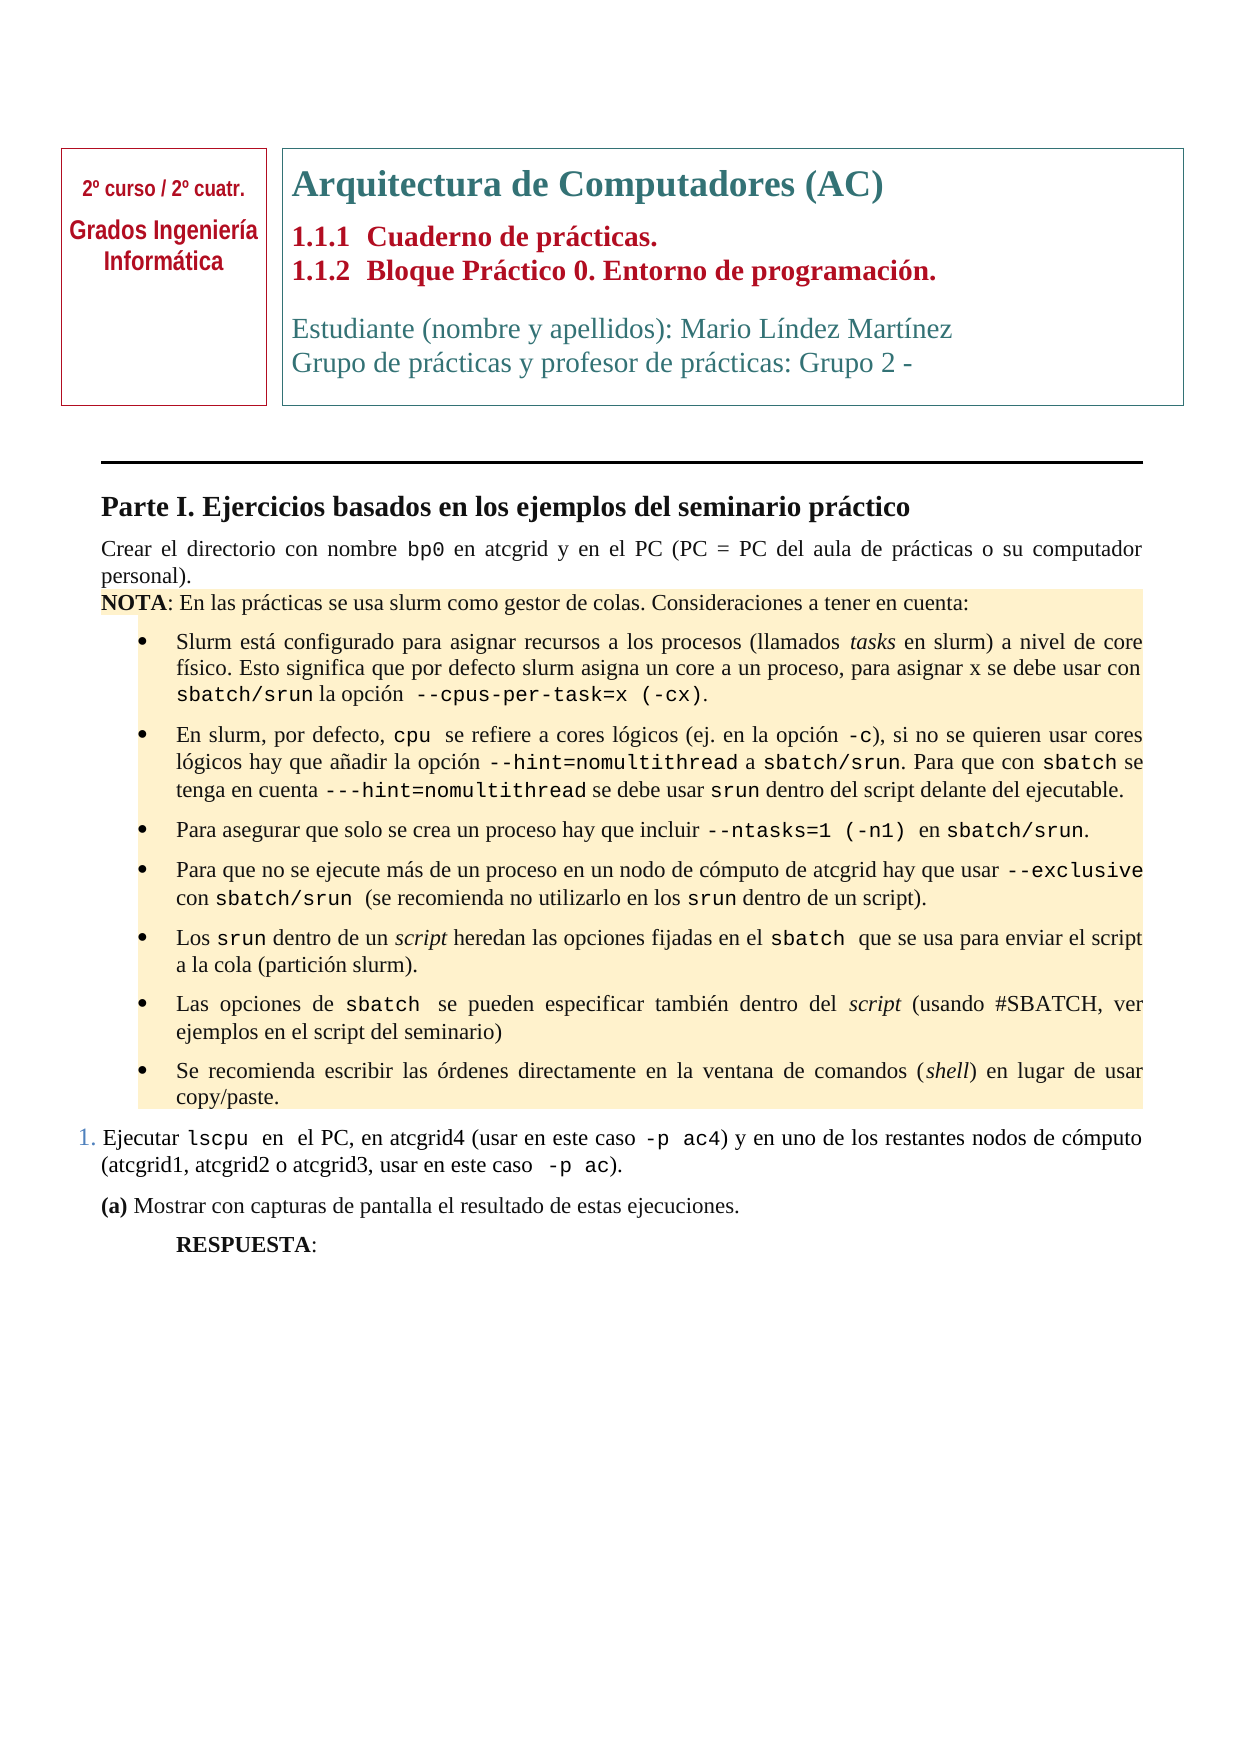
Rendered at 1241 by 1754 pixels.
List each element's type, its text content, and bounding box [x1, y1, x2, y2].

list Se recomienda escribir las órdenes directamente en la ventana de comandos (shell) en lugar de usar copy/paste. [138, 1057, 1143, 1109]
list Las opciones de sbatch se pueden especificar también dentro del script (usando #SBATCH, ver ejemplos en el script del seminario) [138, 990, 1143, 1044]
subtitle Parte I. Ejercicios basados en los ejemplos del seminario práctico [101, 489, 1143, 522]
text (a) Mostrar con capturas de pantalla el resultado de estas ejecuciones. [101, 1192, 1143, 1218]
list Los srun dentro de un script heredan las opciones fijadas en el sbatch que se usa para enviar el script a la cola (partición slurm). [138, 924, 1143, 978]
list Ejecutar lscpu en el PC, en atcgrid4 (usar en este caso -p ac4) y en uno de los restantes nodos de cómputo (atcgrid1, atcgrid2 o atcgrid3, usar en este caso -p ac). [71, 1122, 1143, 1180]
text Crear el directorio con nombre bp0 en atcgrid y en el PC (PC = PC del aula de prácticas o su computador personal). [101, 535, 1143, 589]
text NOTA: En las prácticas se usa slurm como gestor de colas. Consideraciones a tener en cuenta: [101, 589, 1143, 615]
list Slurm está configurado para asignar recursos a los procesos (llamados tasks en slurm) a nivel de core físico. Esto significa que por defecto slurm asigna un core a un proceso, para asignar x se debe usar con sbatch/srun la opción --cpus-per-task=x (-cx). [138, 628, 1143, 708]
list En slurm, por defecto, cpu se refiere a cores lógicos (ej. en la opción -c), si no se quieren usar cores lógicos hay que añadir la opción --hint=nomultithread a sbatch/srun. Para que con sbatch se tenga en cuenta ---hint=nomultithread se debe usar srun dentro del script delante del ejecutable. [138, 721, 1143, 803]
list Para que no se ejecute más de un proceso en un nodo de cómputo de atcgrid hay que usar --exclusive con sbatch/srun (se recomienda no utilizarlo en los srun dentro de un script). [138, 856, 1143, 911]
list RESPUESTA: [176, 1231, 1143, 1257]
table_header [267, 148, 282, 405]
list Para asegurar que solo se crea un proceso hay que incluir --ntasks=1 (-n1) en sbatch/srun. [138, 816, 1143, 843]
table_header Arquitectura de Computadores (AC) Cuaderno de prácticas. Bloque Práctico 0. Entorno de programación. Estudiante (nombre y apellidos): Mario Líndez Martínez Grupo de prácticas y profesor de prácticas: Grupo 2 - [283, 149, 1183, 405]
table_header 2º curso / 2º cuatr. Grados Ingeniería Informática [62, 149, 266, 405]
